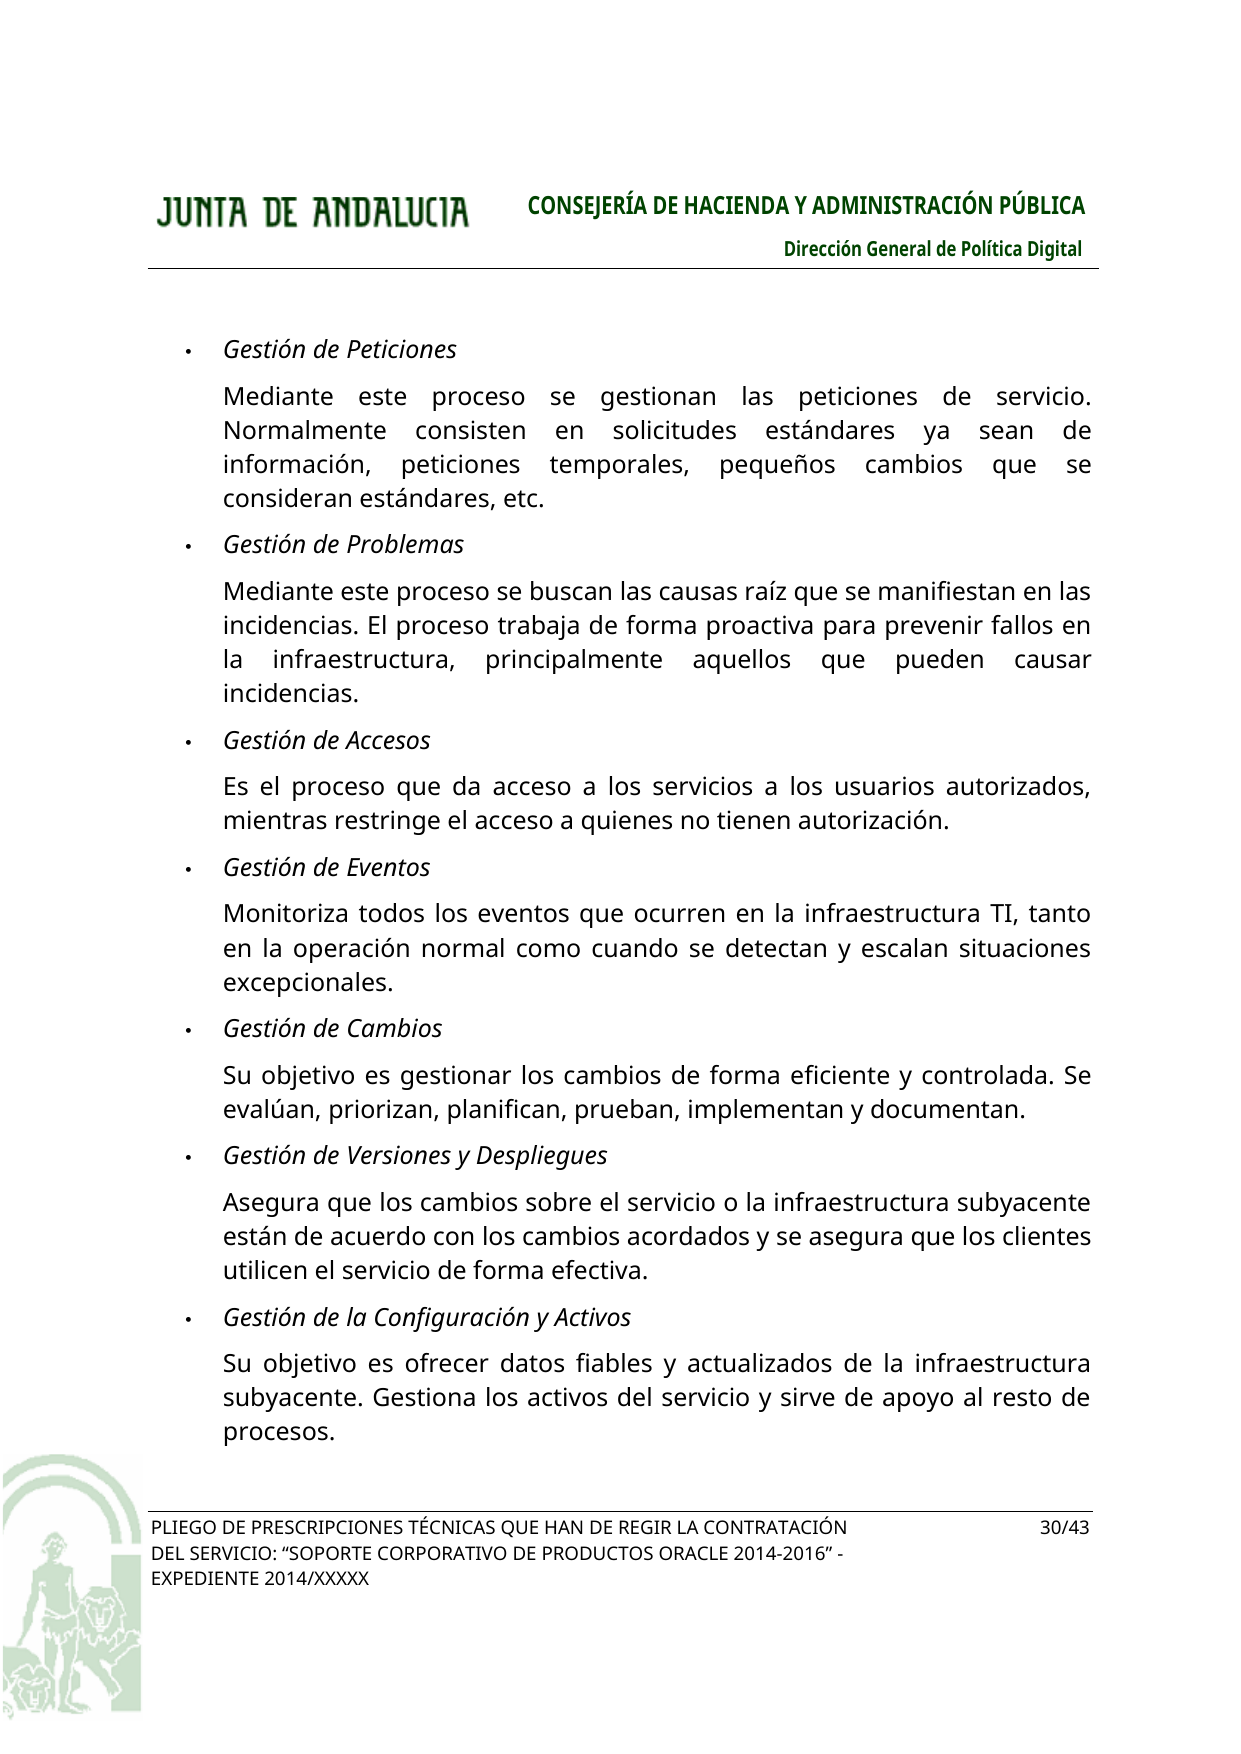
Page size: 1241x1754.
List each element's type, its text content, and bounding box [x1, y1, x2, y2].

list Es el proceso que da acceso a los servicios a los usuarios autorizados, mientras restringe el acceso a quienes no tienen autorización. [185, 769, 1093, 837]
list Su objetivo es gestionar los cambios de forma eficiente y controlada. Se evalúan, priorizan, planifican, prueban, implementan y documentan. [185, 1057, 1093, 1126]
picture [156, 197, 471, 229]
list Monitoriza todos los eventos que ocurren en la infraestructura TI, tanto en la operación normal como cuando se detectan y escalan situaciones excepcionales. [185, 896, 1093, 998]
list Mediante este proceso se buscan las causas raíz que se manifiestan en las incidencias. El proceso trabaja de forma proactiva para prevenir fallos en la infraestructura, principalmente aquellos que pueden causar incidencias. [185, 574, 1093, 710]
list Gestión de Problemas [185, 527, 1093, 561]
list Gestión de Eventos [185, 849, 1093, 884]
list Gestión de Cambios [185, 1011, 1093, 1045]
list Asegura que los cambios sobre el servicio o la infraestructura subyacente están de acuerdo con los cambios acordados y se asegura que los clientes utilicen el servicio de forma efectiva. [185, 1184, 1093, 1287]
list Gestión de Accesos [185, 722, 1093, 756]
list Gestión de la Configuración y Activos [185, 1299, 1093, 1333]
list Gestión de Versiones y Despliegues [185, 1138, 1093, 1172]
list Su objetivo es ofrecer datos fiables y actualizados de la infraestructura subyacente. Gestiona los activos del servicio y sirve de apoyo al resto de procesos. [185, 1346, 1093, 1448]
list Mediante este proceso se gestionan las peticiones de servicio. Normalmente consisten en solicitudes estándares ya sean de información, peticiones temporales, pequeños cambios que se consideran estándares, etc. [185, 378, 1093, 514]
picture [2, 1454, 144, 1722]
list Gestión de Peticiones [185, 332, 1093, 366]
